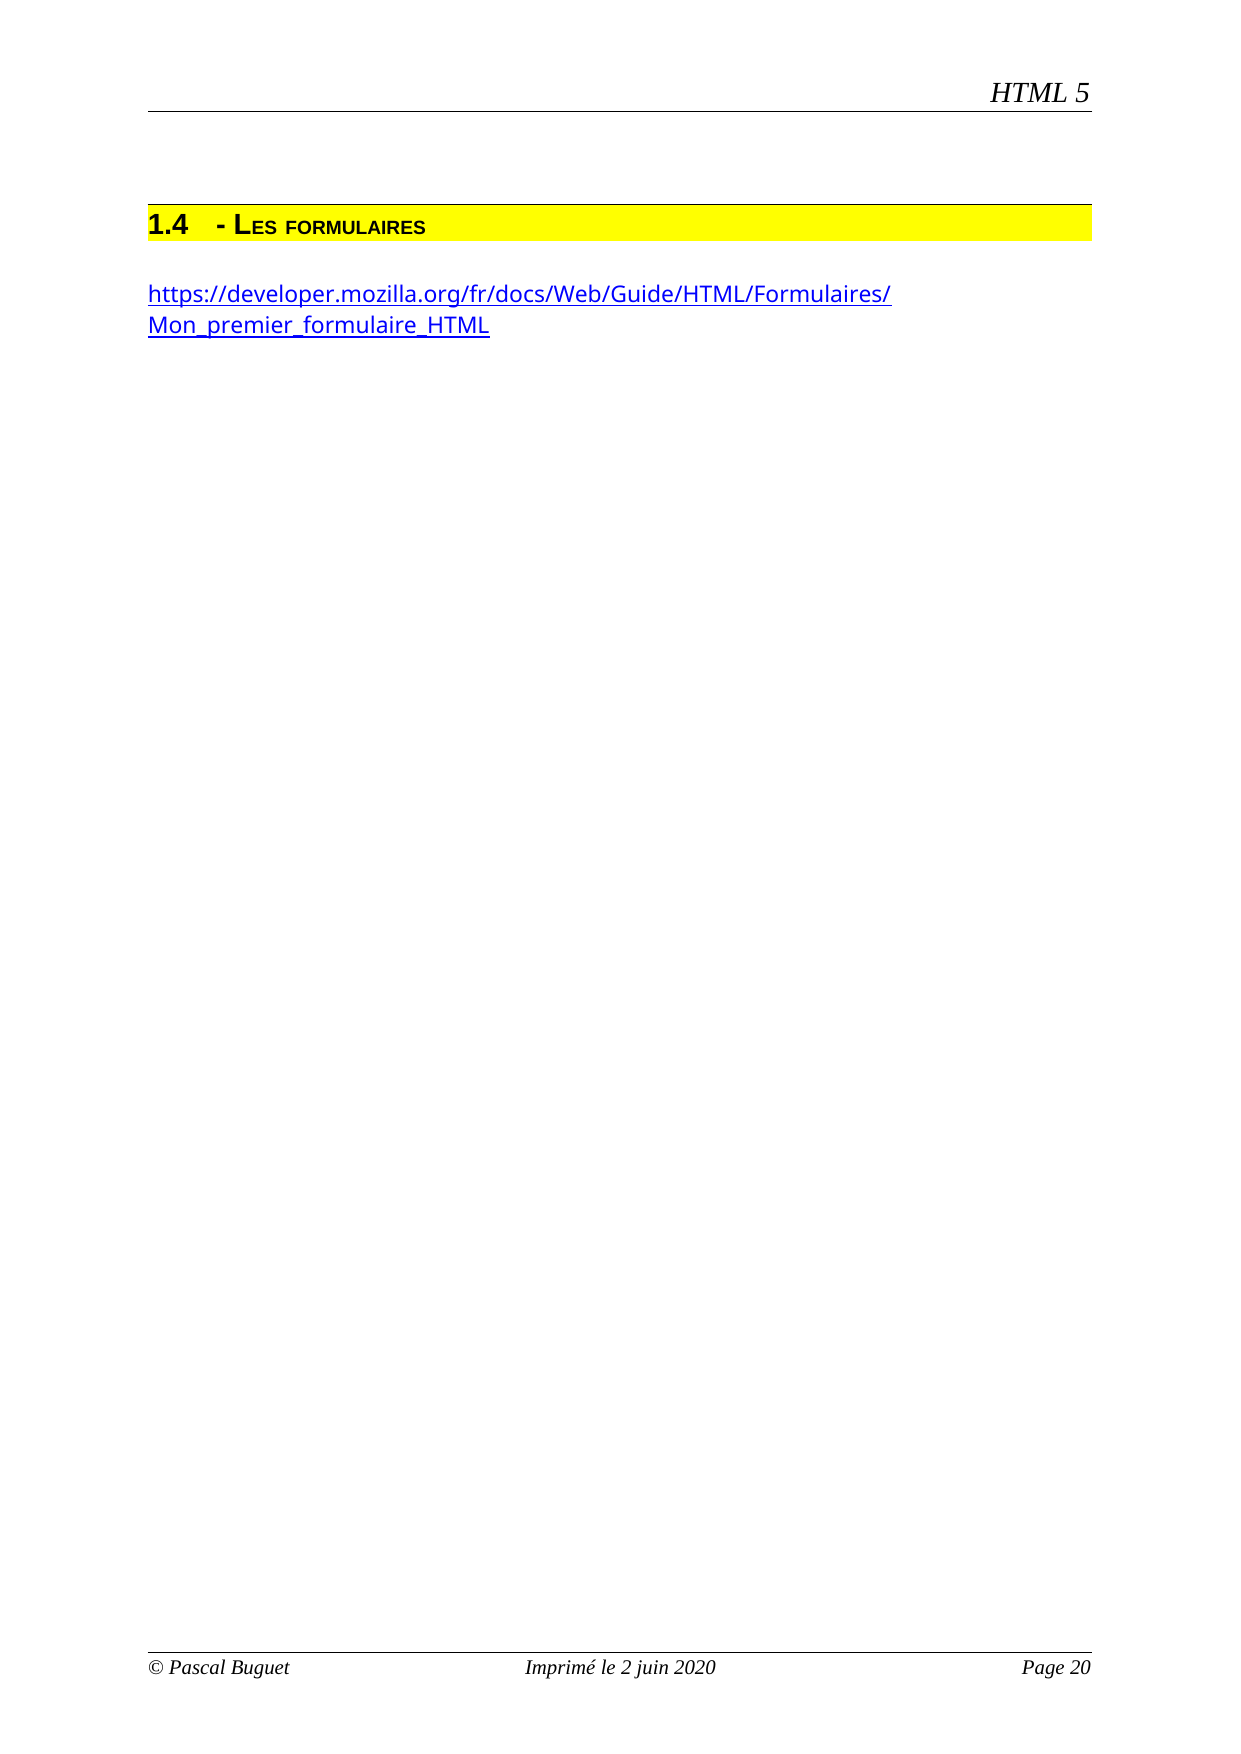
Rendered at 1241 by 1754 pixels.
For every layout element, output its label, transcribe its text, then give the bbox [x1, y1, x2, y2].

subtitle - Les formulaires [148, 205, 1092, 241]
text https://developer.mozilla.org/fr/docs/Web/Guide/HTML/Formulaires/Mon_premier_formulaire_HTML [148, 278, 1092, 341]
